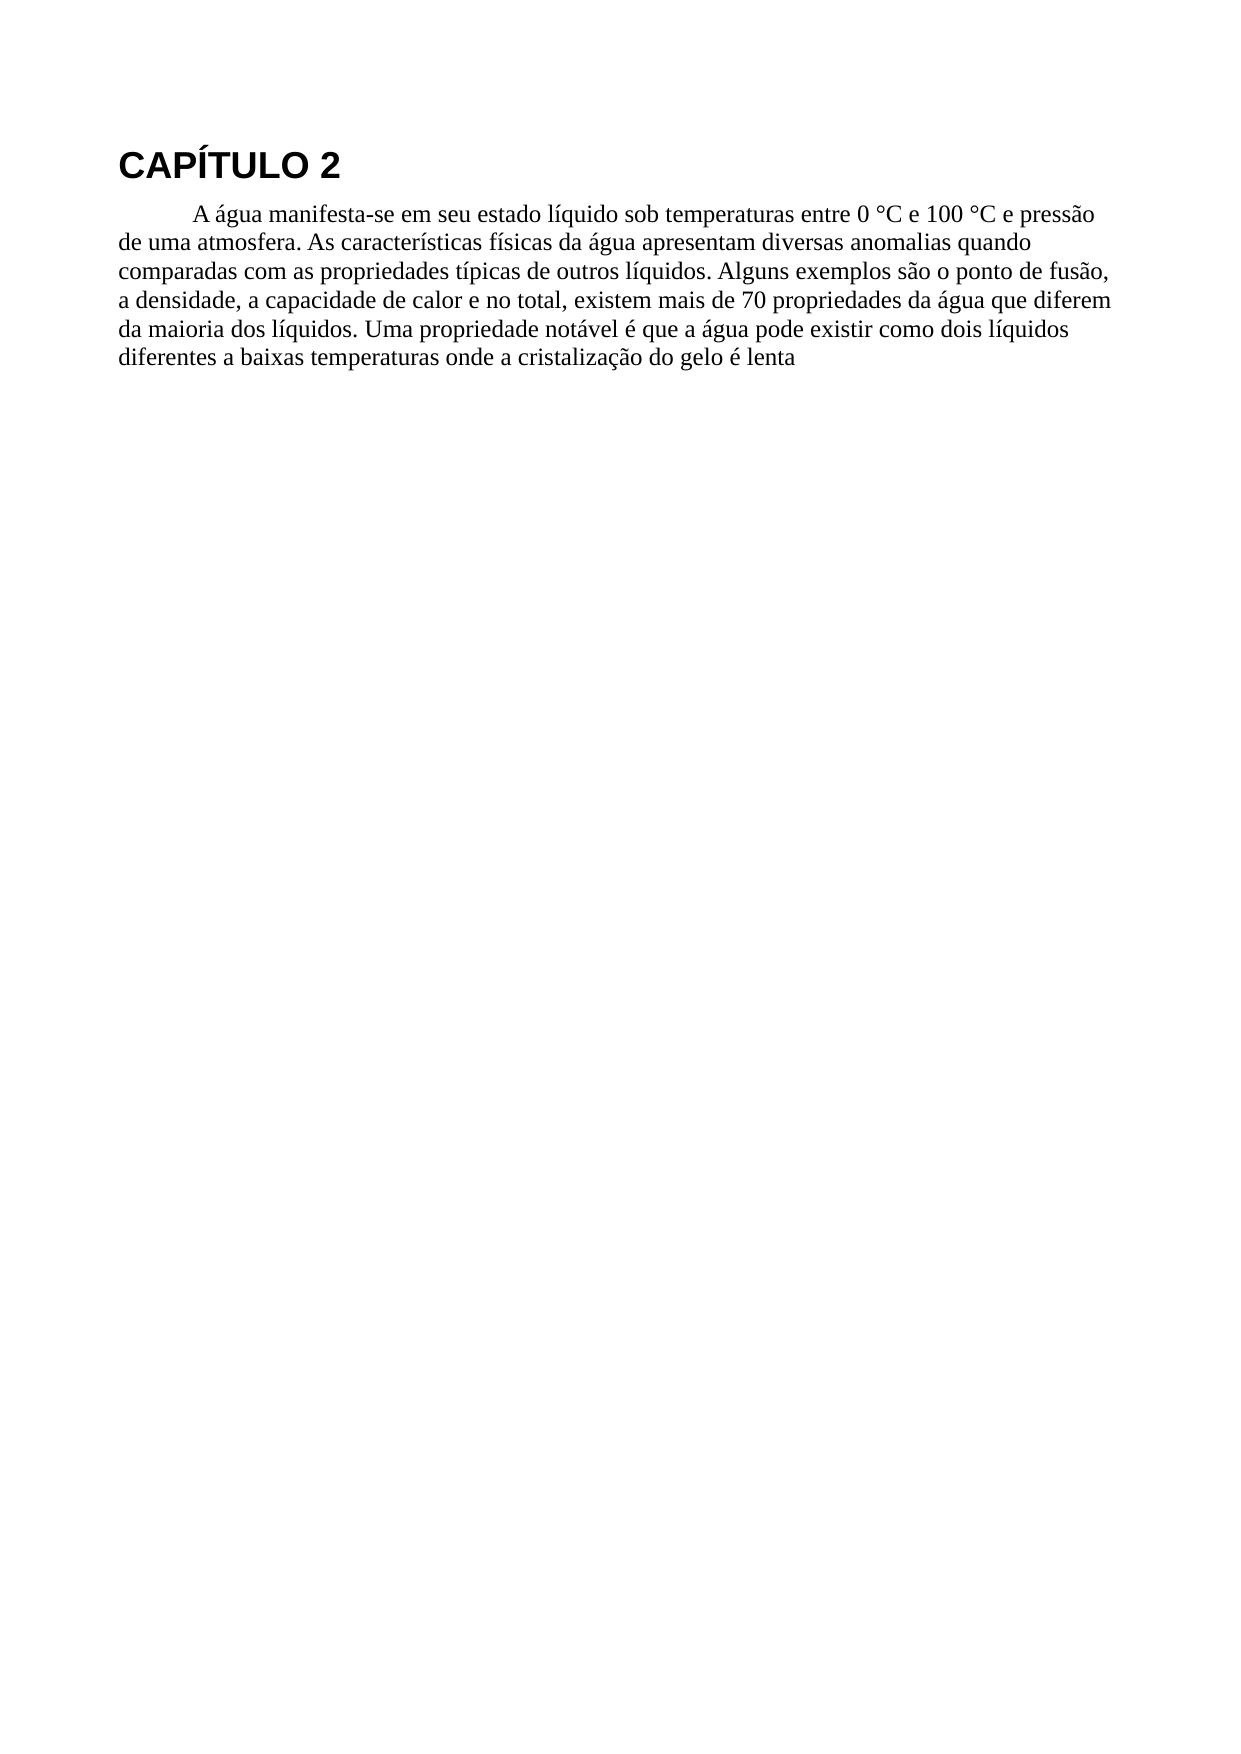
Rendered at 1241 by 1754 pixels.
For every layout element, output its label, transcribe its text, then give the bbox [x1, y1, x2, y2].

text A água manifesta-se em seu estado líquido sob temperaturas entre 0 °C e 100 °C e pressão de uma atmosfera. As características físicas da água apresentam diversas anomalias quando comparadas com as propriedades típicas de outros líquidos. Alguns exemplos são o ponto de fusão, a densidade, a capacidade de calor e no total, existem mais de 70 propriedades da água que diferem da maioria dos líquidos. Uma propriedade notável é que a água pode existir como dois líquidos diferentes a baixas temperaturas onde a cristalização do gelo é lenta [118, 199, 1122, 371]
subtitle CAPÍTULO 2 [118, 143, 1122, 186]
